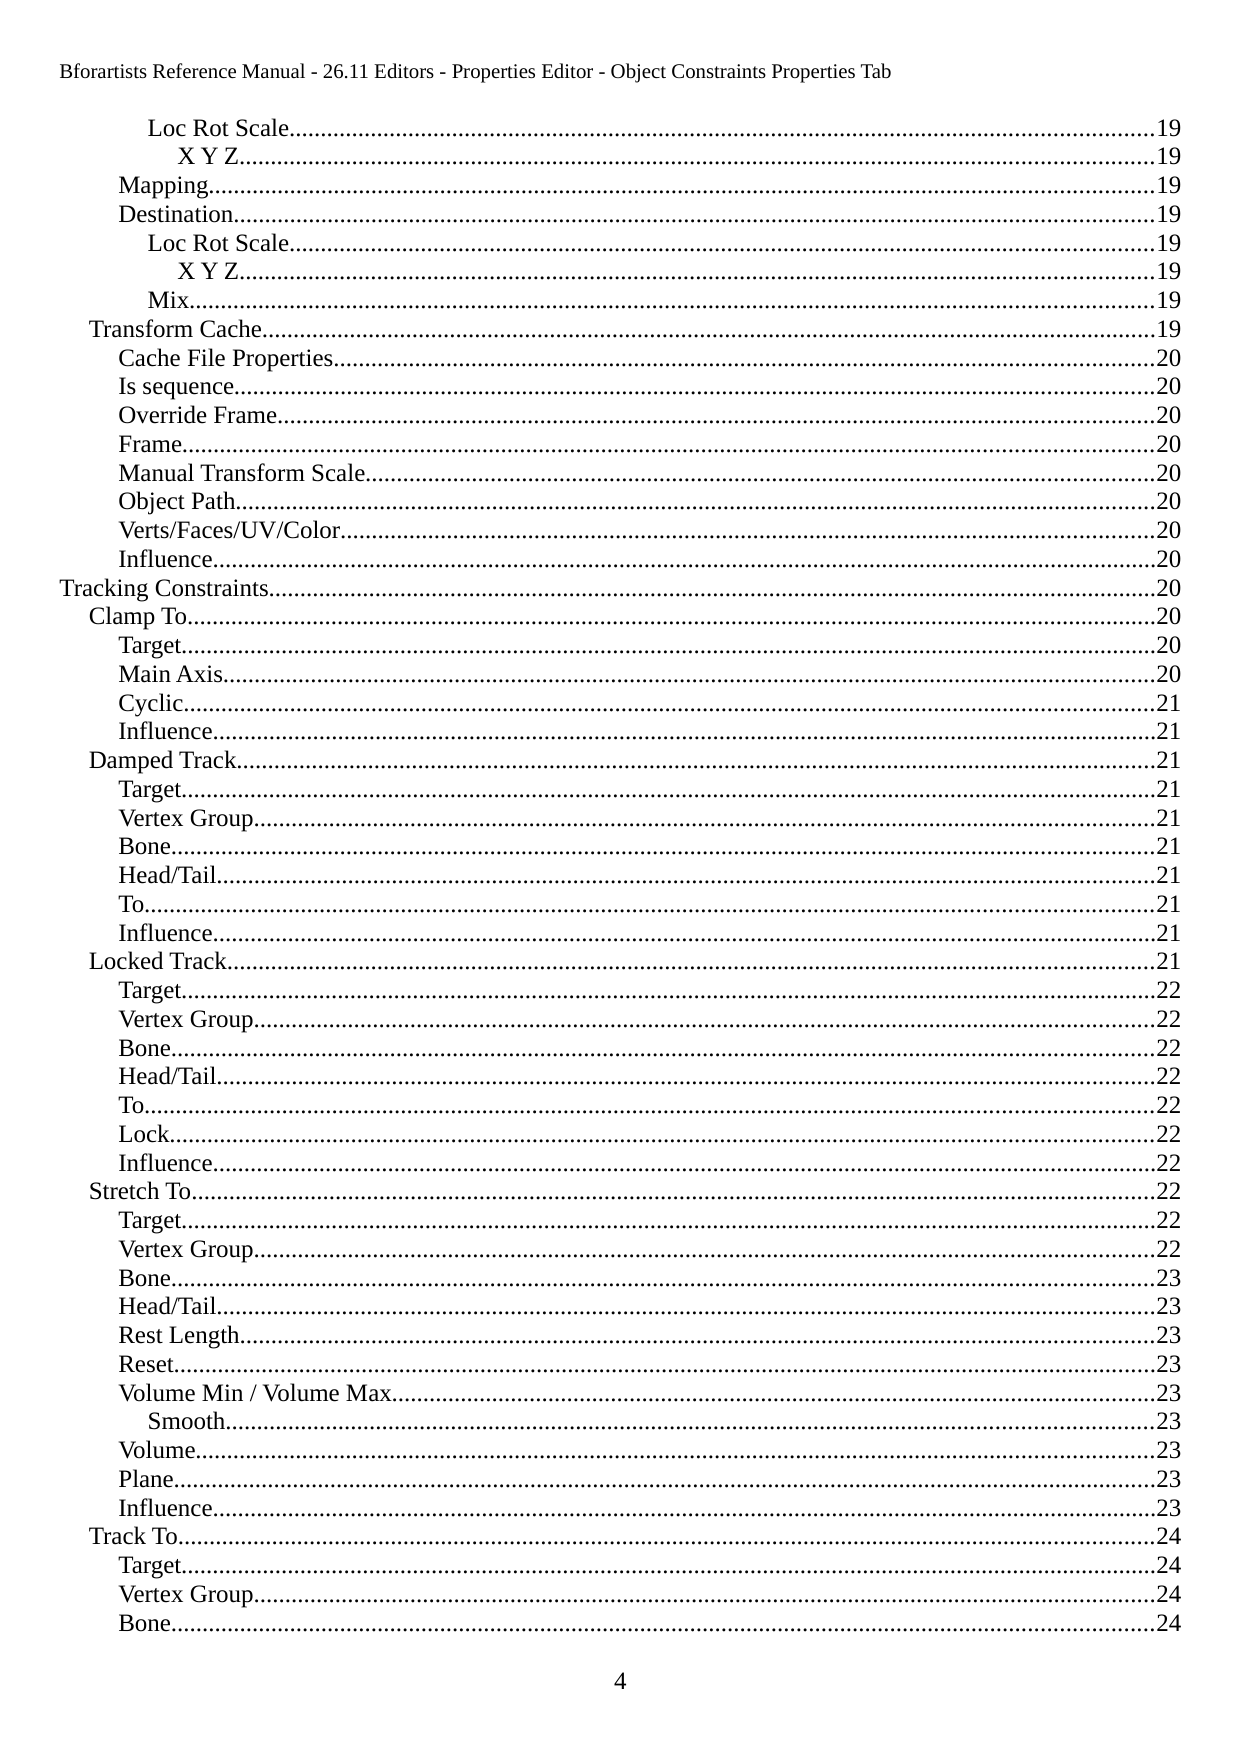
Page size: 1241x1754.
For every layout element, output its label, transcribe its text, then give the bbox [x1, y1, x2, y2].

text Verts/Faces/UV/Color 20 [118, 515, 1181, 544]
text Damped Track 21 [88, 745, 1181, 774]
text Loc Rot Scale 19 [147, 228, 1181, 256]
text To 21 [118, 889, 1181, 918]
text Vertex Group 21 [118, 803, 1181, 831]
text Target 22 [118, 975, 1181, 1004]
text To 22 [118, 1090, 1181, 1119]
text Tracking Constraints 20 [59, 573, 1181, 601]
text Manual Transform Scale 20 [118, 458, 1181, 486]
text Cyclic 21 [118, 688, 1181, 716]
text Object Path 20 [118, 486, 1181, 515]
text Head/Tail 22 [118, 1061, 1181, 1090]
text X Y Z 19 [177, 141, 1181, 170]
text X Y Z 19 [177, 256, 1181, 285]
text Track To 24 [88, 1521, 1181, 1550]
text Locked Track 21 [88, 946, 1181, 975]
text Is sequence 20 [118, 371, 1181, 400]
text Frame 20 [118, 429, 1181, 458]
text Mapping 19 [118, 170, 1181, 199]
text Volume Min / Volume Max 23 [118, 1378, 1181, 1406]
text Loc Rot Scale 19 [147, 113, 1181, 141]
text Target 20 [118, 630, 1181, 659]
text Transform Cache 19 [88, 314, 1181, 343]
text Rest Length 23 [118, 1320, 1181, 1349]
text Stretch To 22 [88, 1176, 1181, 1205]
text Reset 23 [118, 1349, 1181, 1378]
text Influence 21 [118, 716, 1181, 745]
text Vertex Group 24 [118, 1579, 1181, 1608]
text Override Frame 20 [118, 400, 1181, 429]
text Cache File Properties 20 [118, 343, 1181, 371]
text Clamp To 20 [88, 601, 1181, 630]
text Plane 23 [118, 1464, 1181, 1493]
text Bone 23 [118, 1263, 1181, 1291]
text Influence 21 [118, 918, 1181, 946]
text Vertex Group 22 [118, 1004, 1181, 1033]
text Target 21 [118, 774, 1181, 803]
text Target 24 [118, 1550, 1181, 1579]
text Influence 23 [118, 1493, 1181, 1521]
text Bone 24 [118, 1608, 1181, 1636]
text Influence 20 [118, 544, 1181, 573]
text Bone 22 [118, 1033, 1181, 1061]
text Bone 21 [118, 831, 1181, 860]
text Head/Tail 23 [118, 1291, 1181, 1320]
text Target 22 [118, 1205, 1181, 1234]
text Smooth 23 [147, 1406, 1181, 1435]
text Main Axis 20 [118, 659, 1181, 688]
text Destination 19 [118, 199, 1181, 228]
text Head/Tail 21 [118, 860, 1181, 889]
text Mix 19 [147, 285, 1181, 314]
text Influence 22 [118, 1148, 1181, 1176]
text Lock 22 [118, 1119, 1181, 1148]
text Vertex Group 22 [118, 1234, 1181, 1263]
text Volume 23 [118, 1435, 1181, 1464]
